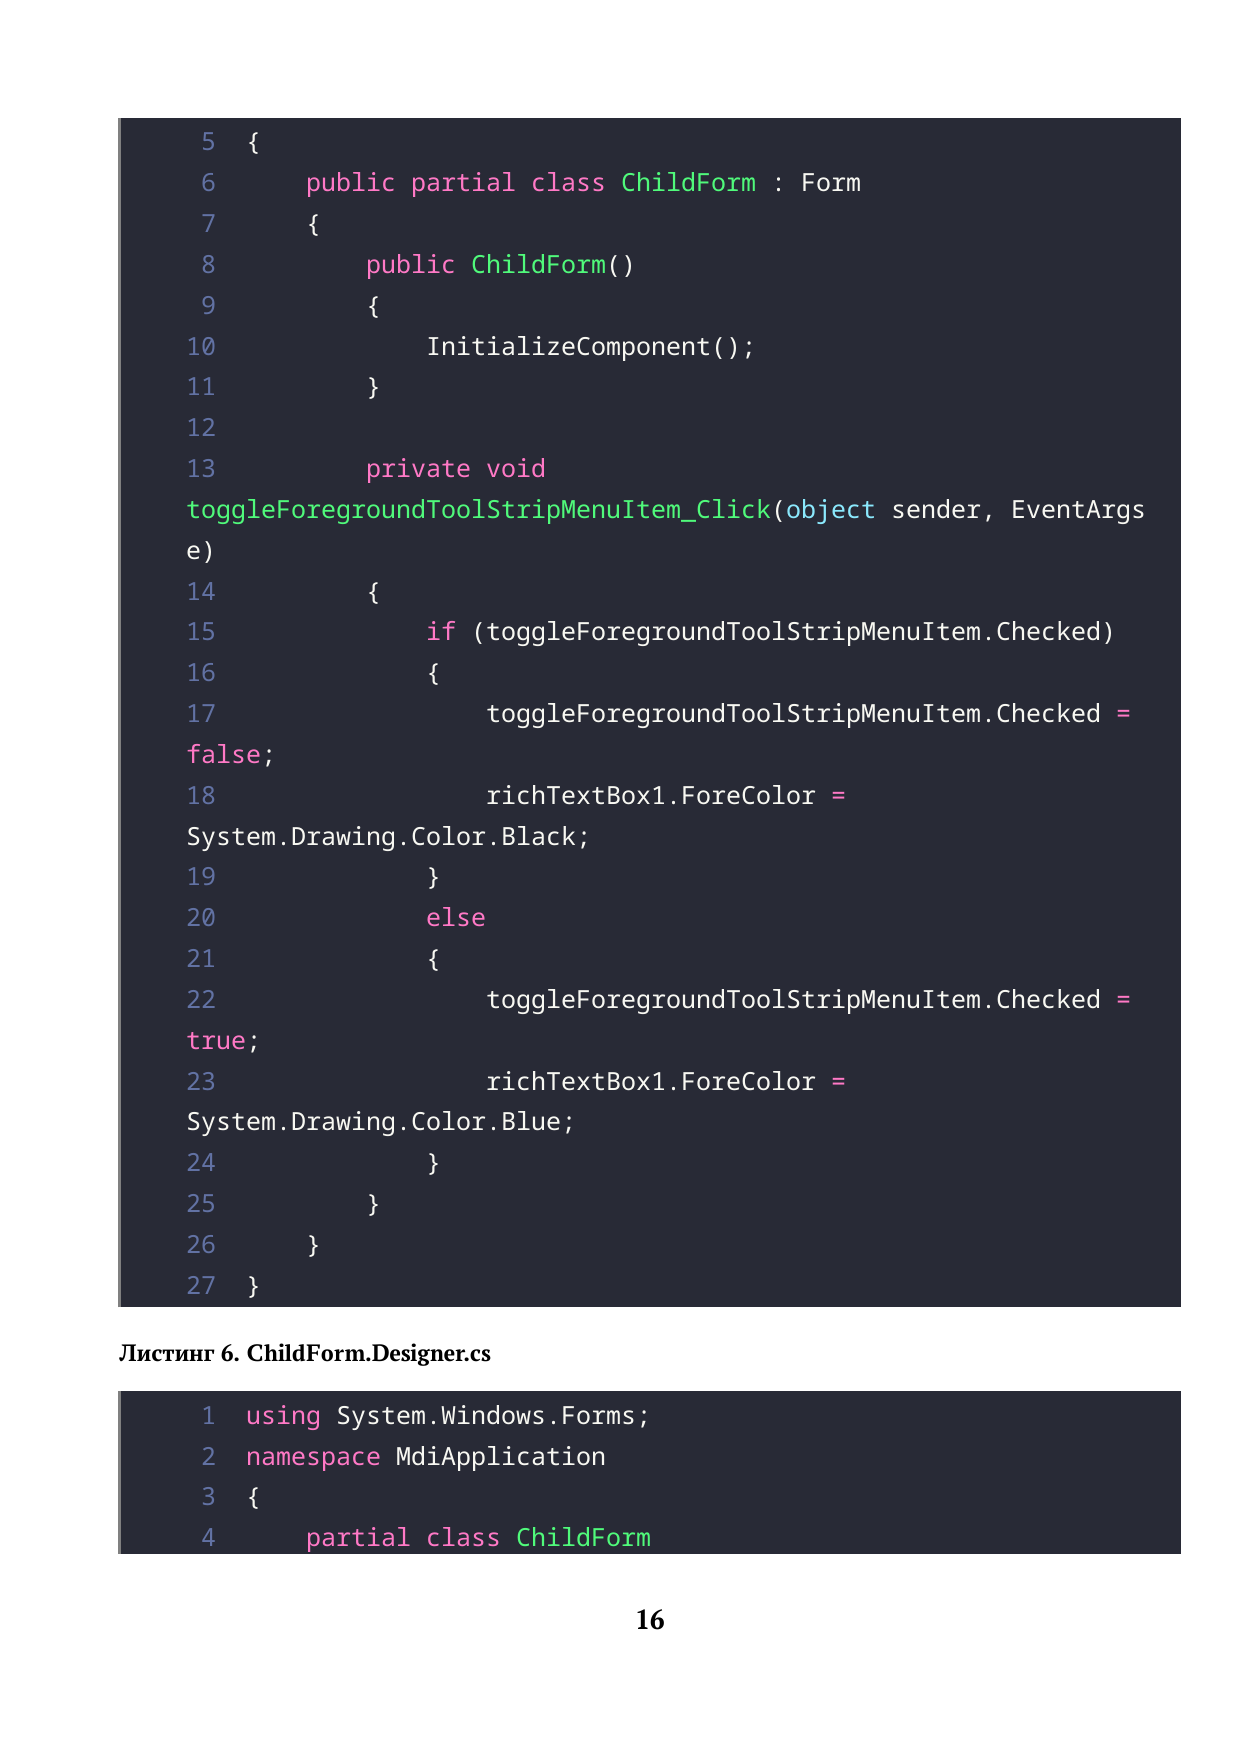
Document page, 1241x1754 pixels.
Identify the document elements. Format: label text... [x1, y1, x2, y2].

text 14 { [121, 567, 1181, 607]
text 27 } [121, 1261, 1181, 1307]
text 15 if (toggleForegroundToolStripMenuItem.Checked) [121, 608, 1181, 648]
text 25 } [121, 1180, 1181, 1220]
text 17 toggleForegroundToolStripMenuItem.Checked = false; [121, 690, 1181, 771]
text 7 { [121, 200, 1181, 240]
text 6 public partial class ChildForm : Form [121, 159, 1181, 199]
text 20 else [121, 894, 1181, 934]
text 2 namespace MdiApplication [121, 1432, 1181, 1472]
text 5 { [121, 118, 1181, 158]
text 8 public ChildForm() [121, 241, 1181, 281]
text 3 { [121, 1473, 1181, 1513]
text 1 using System.Windows.Forms; [121, 1391, 1181, 1431]
text 10 InitializeComponent(); [121, 322, 1181, 362]
text 4 partial class ChildForm [121, 1514, 1181, 1554]
text 12 [121, 404, 1181, 444]
text 21 { [121, 935, 1181, 975]
text 9 { [121, 281, 1181, 321]
text Листинг 6. ChildForm.Designer.cs [118, 1338, 1181, 1367]
text 18 richTextBox1.ForeColor = System.Drawing.Color.Black; [121, 771, 1181, 852]
text 24 } [121, 1139, 1181, 1179]
text 16 { [121, 649, 1181, 689]
text 13 private void toggleForegroundToolStripMenuItem_Click(object sender, EventArgs e) [121, 445, 1181, 566]
text 26 } [121, 1221, 1181, 1261]
text 19 } [121, 853, 1181, 893]
text 22 toggleForegroundToolStripMenuItem.Checked = true; [121, 976, 1181, 1056]
text 23 richTextBox1.ForeColor = System.Drawing.Color.Blue; [121, 1057, 1181, 1138]
text 11 } [121, 363, 1181, 403]
